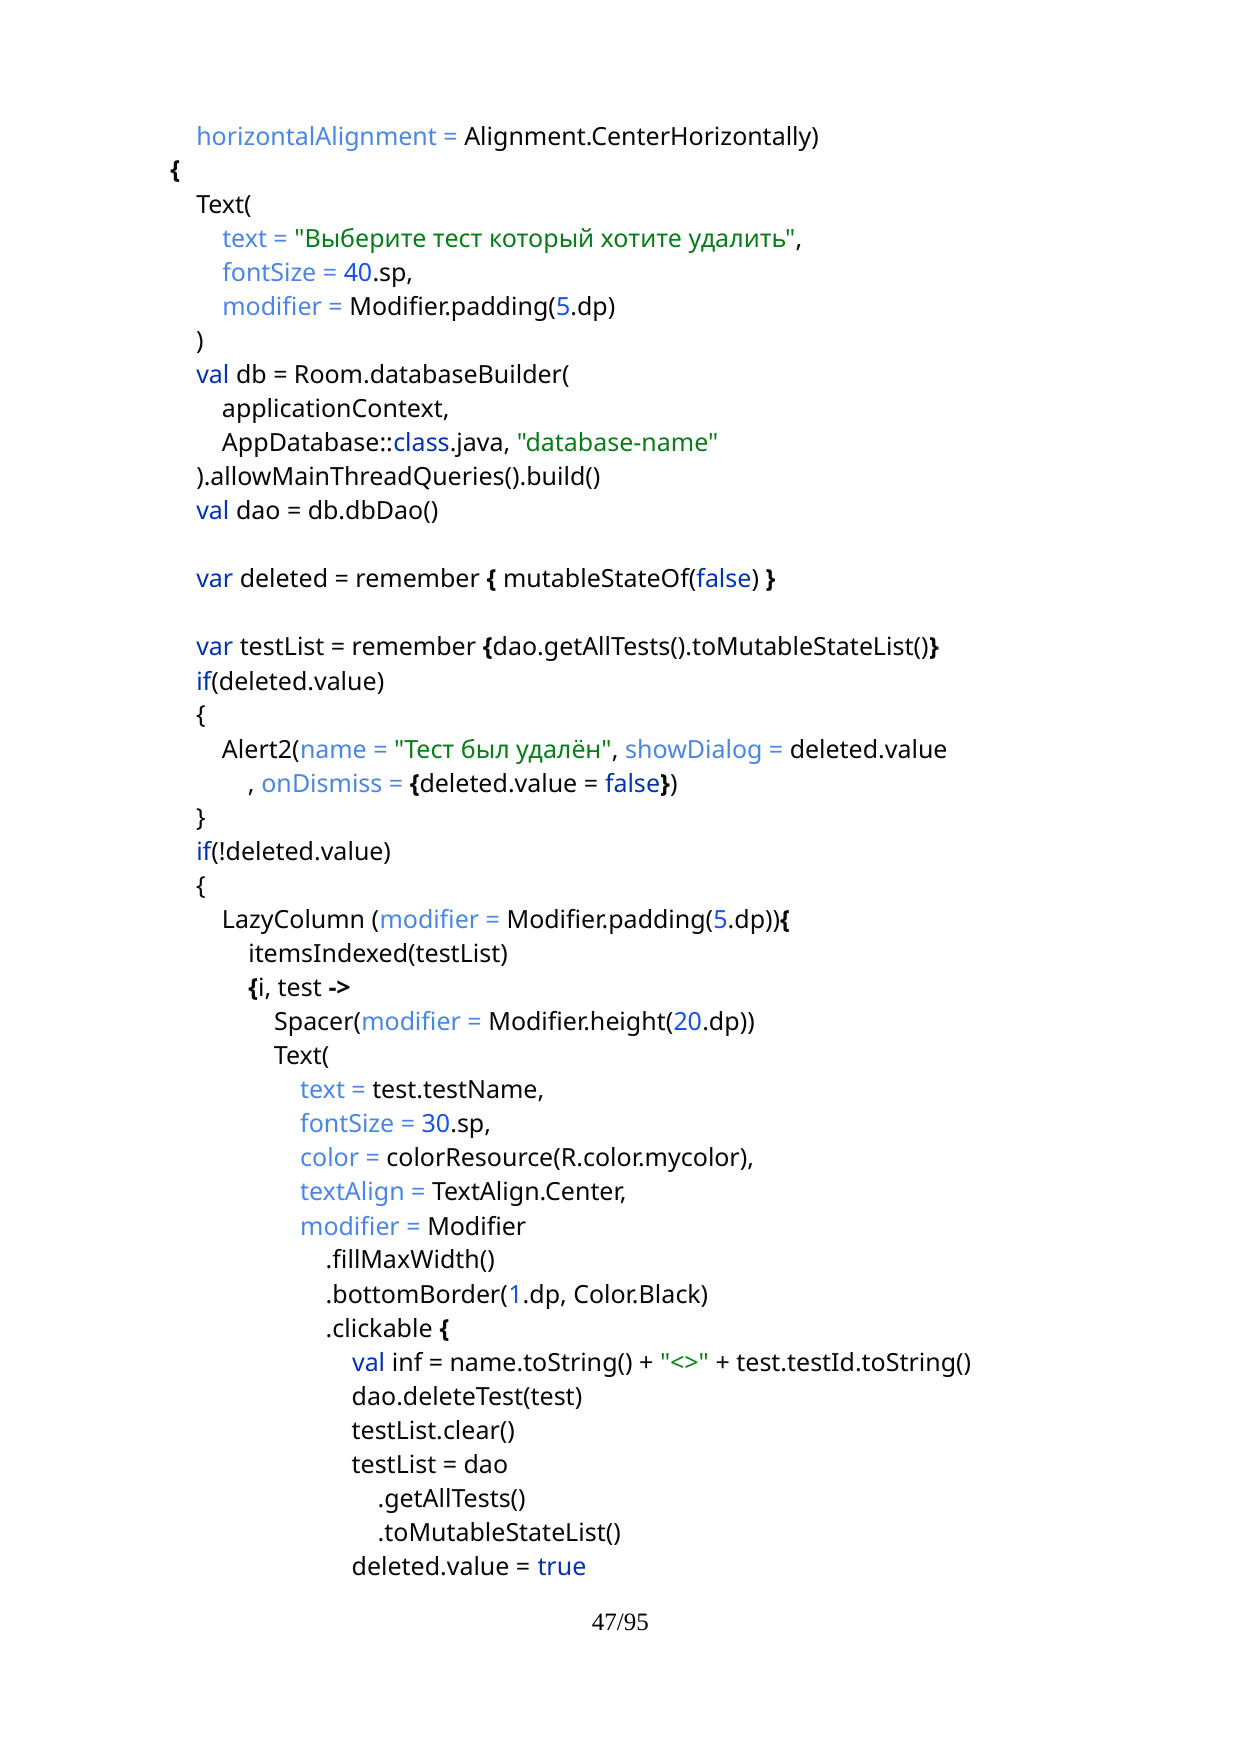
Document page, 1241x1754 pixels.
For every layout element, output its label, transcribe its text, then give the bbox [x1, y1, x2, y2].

text horizontalAlignment = Alignment.CenterHorizontally) { Text( text = "Выберите тест который хотите удалить", fontSize = 40.sp, modifier = Modifier.padding(5.dp) ) val db = Room.databaseBuilder( applicationContext, AppDatabase::class.java, "database-name" ).allowMainThreadQueries().build() val dao = db.dbDao() var deleted = remember { mutableStateOf(false) } var testList = remember {dao.getAllTests().toMutableStateList()} if(deleted.value) { Alert2(name = "Тест был удалён", showDialog = deleted.value , onDismiss = {deleted.value = false}) } if(!deleted.value) { LazyColumn (modifier = Modifier.padding(5.dp)){ itemsIndexed(testList) {i, test -> Spacer(modifier = Modifier.height(20.dp)) Text( text = test.testName, fontSize = 30.sp, color = colorResource(R.color.mycolor), textAlign = TextAlign.Center, modifier = Modifier .fillMaxWidth() .bottomBorder(1.dp, Color.Black) .clickable { val inf = name.toString() + "<>" + test.testId.toString() dao.deleteTest(test) testList.clear() testList = dao .getAllTests() .toMutableStateList() deleted.value = true [118, 118, 1122, 1583]
